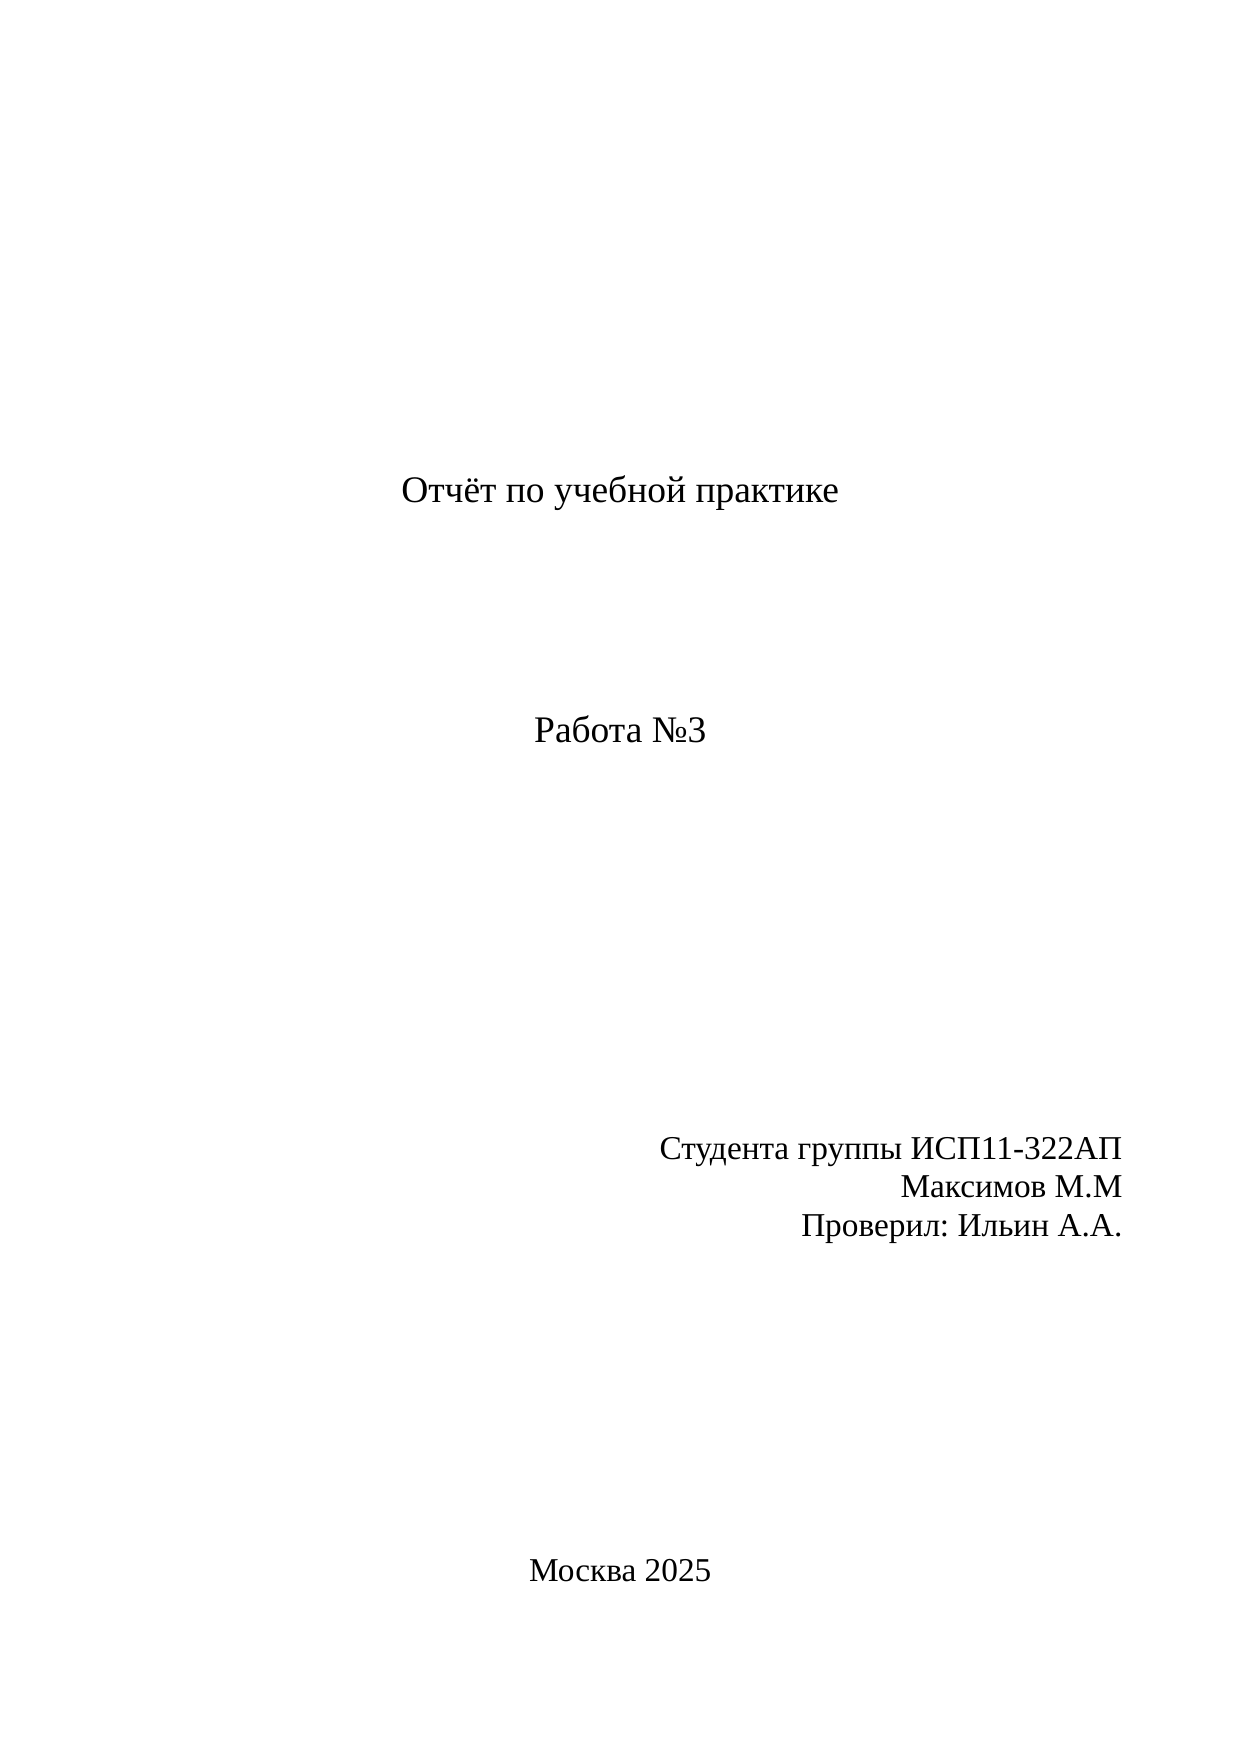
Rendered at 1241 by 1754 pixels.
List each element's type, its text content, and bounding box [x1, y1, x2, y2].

text Студента группы ИСП11-322АП [118, 1128, 1122, 1167]
text Максимов М.М [118, 1167, 1122, 1205]
text Работа №3 [118, 707, 1122, 751]
text Москва 2025 [118, 1550, 1122, 1588]
text Проверил: Ильин А.А. [118, 1205, 1122, 1243]
text Отчёт по учебной практике [118, 468, 1122, 511]
